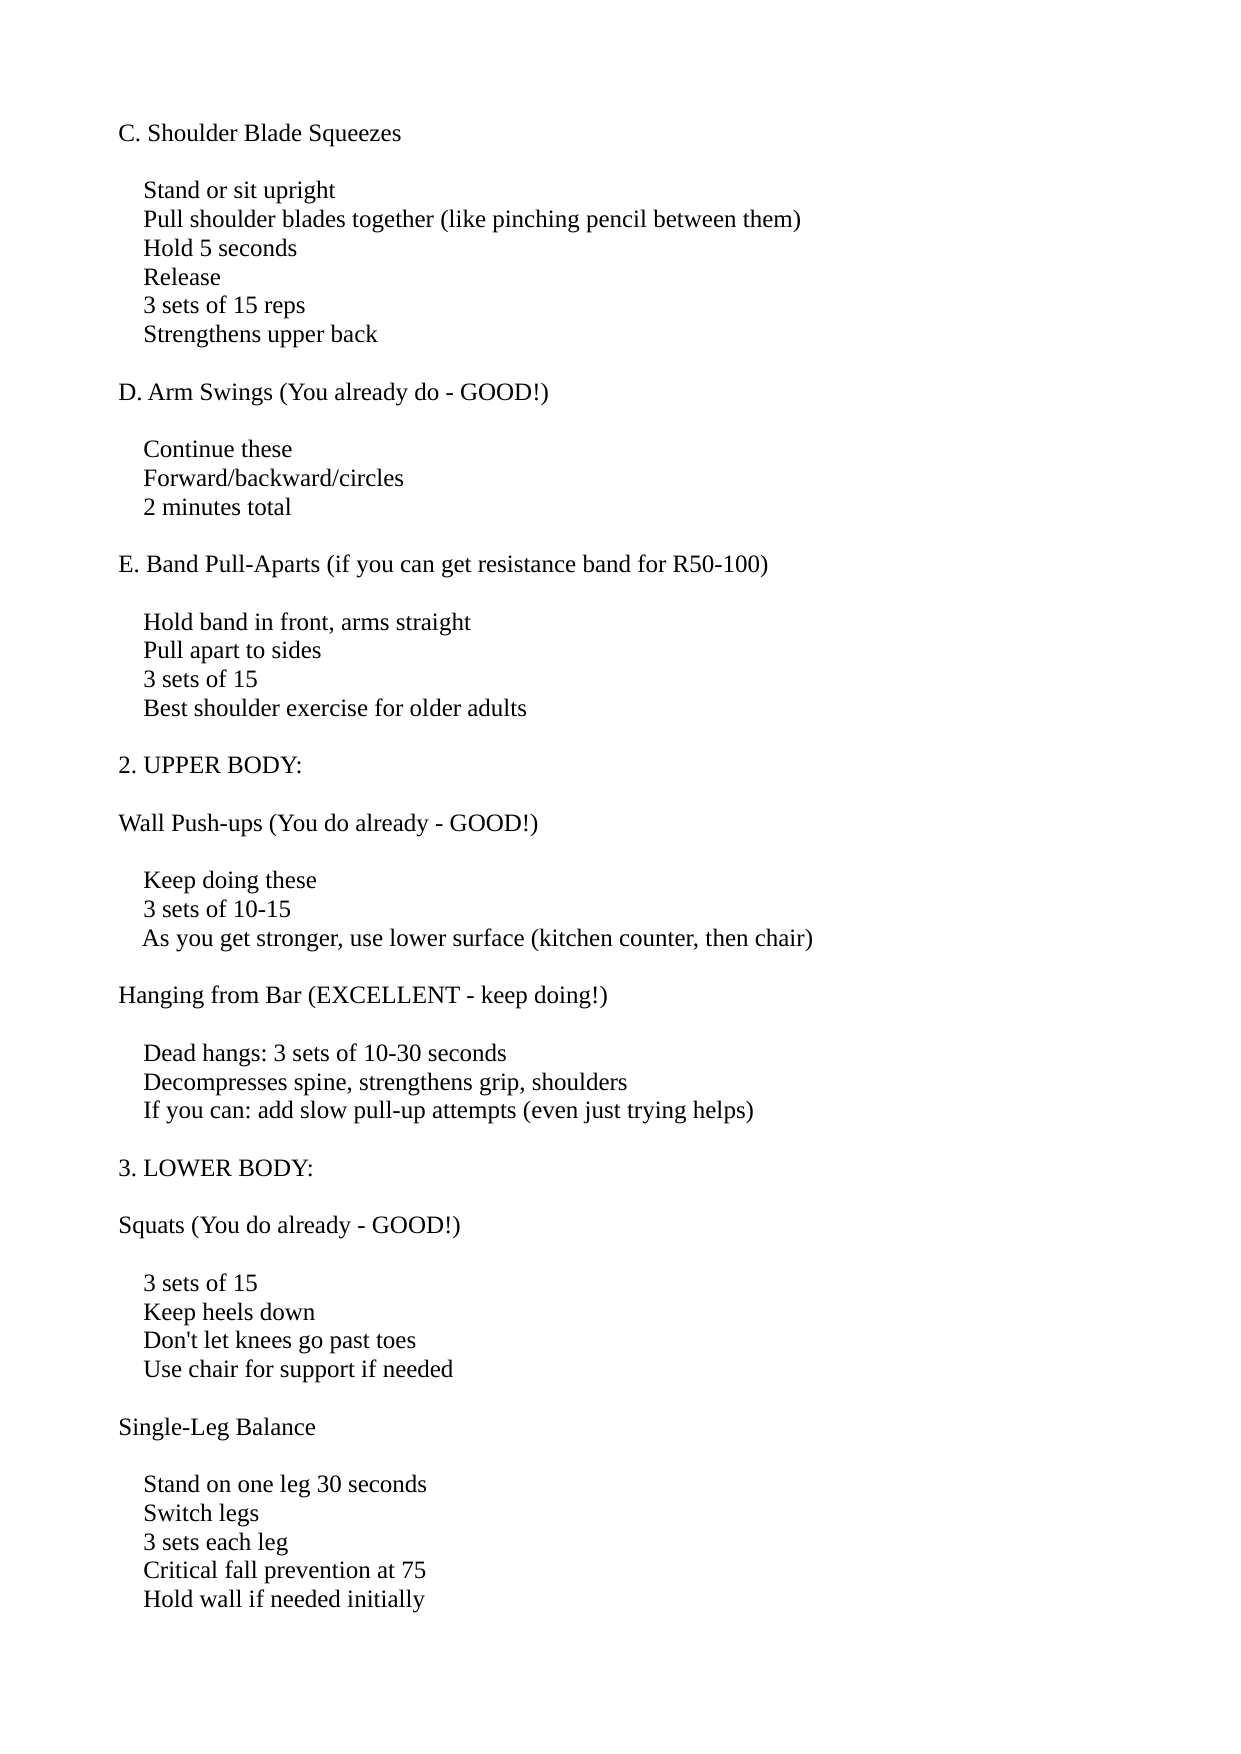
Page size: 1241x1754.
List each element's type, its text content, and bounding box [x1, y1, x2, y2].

text Hold wall if needed initially [118, 1584, 1122, 1613]
text Keep heels down [118, 1297, 1122, 1326]
text Pull shoulder blades together (like pinching pencil between them) [118, 204, 1122, 233]
text Strengthens upper back [118, 319, 1122, 348]
text Switch legs [118, 1498, 1122, 1527]
text Hanging from Bar (EXCELLENT - keep doing!) [118, 981, 1122, 1009]
text Stand or sit upright [118, 176, 1122, 204]
text Squats (You do already - GOOD!) [118, 1211, 1122, 1239]
text Don't let knees go past toes [118, 1326, 1122, 1354]
text 3 sets of 15 reps [118, 291, 1122, 319]
text 2. UPPER BODY: [118, 751, 1122, 779]
text E. Band Pull-Aparts (if you can get resistance band for R50-100) [118, 549, 1122, 578]
text C. Shoulder Blade Squeezes [118, 118, 1122, 147]
text 3 sets each leg [118, 1527, 1122, 1556]
text Decompresses spine, strengthens grip, shoulders [118, 1067, 1122, 1096]
text 3 sets of 15 [118, 1268, 1122, 1297]
text Forward/backward/circles [118, 463, 1122, 492]
text If you can: add slow pull-up attempts (even just trying helps) [118, 1096, 1122, 1124]
text Stand on one leg 30 seconds [118, 1469, 1122, 1498]
text Continue these [118, 434, 1122, 463]
text Wall Push-ups (You do already - GOOD!) [118, 808, 1122, 837]
text As you get stronger, use lower surface (kitchen counter, then chair) [118, 923, 1122, 952]
text Single-Leg Balance [118, 1412, 1122, 1441]
text Best shoulder exercise for older adults [118, 693, 1122, 722]
text D. Arm Swings (You already do - GOOD!) [118, 377, 1122, 406]
text Hold 5 seconds [118, 233, 1122, 262]
text Dead hangs: 3 sets of 10-30 seconds [118, 1038, 1122, 1067]
text Pull apart to sides [118, 636, 1122, 664]
text 3. LOWER BODY: [118, 1153, 1122, 1182]
text Use chair for support if needed [118, 1354, 1122, 1383]
text Release [118, 262, 1122, 291]
text 3 sets of 10-15 [118, 894, 1122, 923]
text Keep doing these [118, 866, 1122, 894]
text 2 minutes total [118, 492, 1122, 521]
text Hold band in front, arms straight [118, 607, 1122, 636]
text Critical fall prevention at 75 [118, 1556, 1122, 1584]
text 3 sets of 15 [118, 664, 1122, 693]
